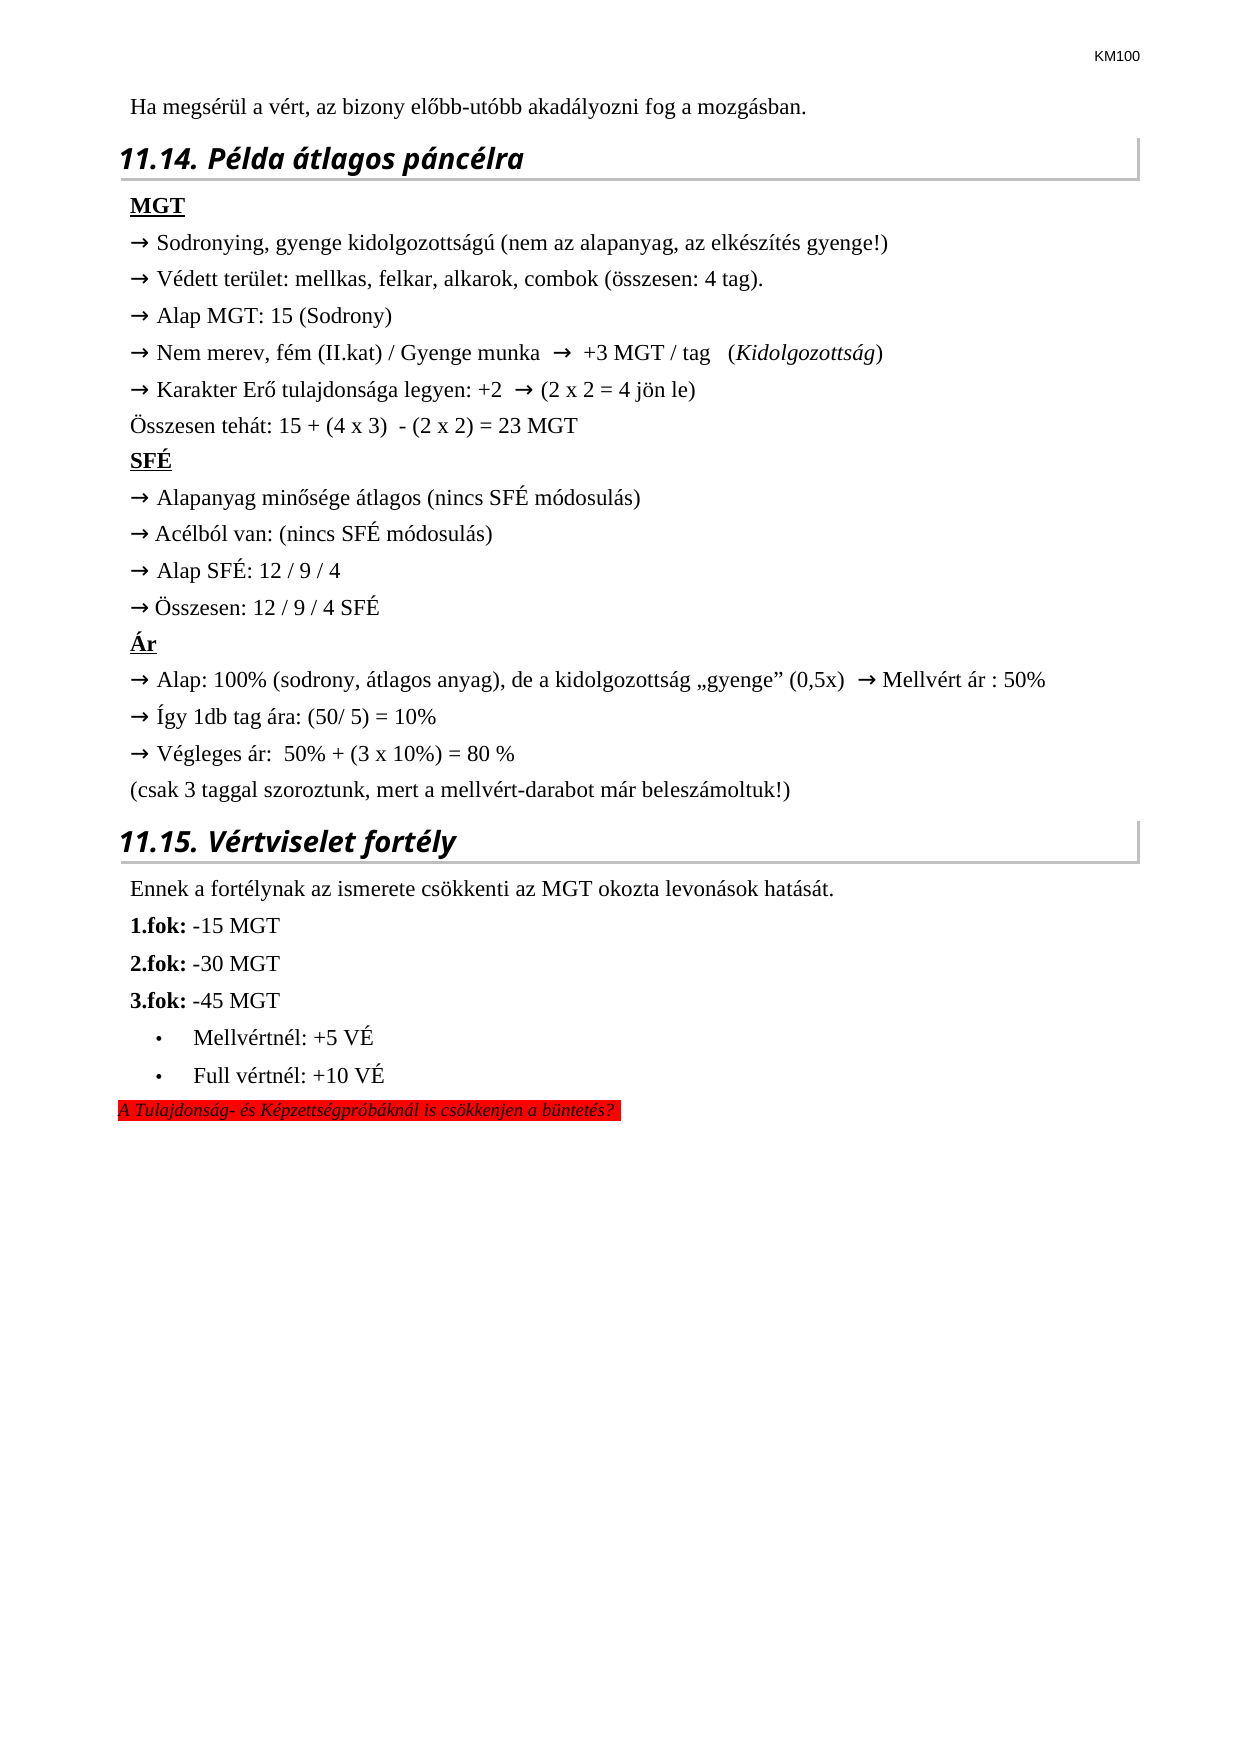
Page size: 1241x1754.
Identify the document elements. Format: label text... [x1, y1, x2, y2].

text SFÉ [118, 448, 1140, 474]
text → Végleges ár: 50% + (3 x 10%) = 80 % [118, 740, 1140, 767]
text → Acélból van: (nincs SFÉ módosulás) [118, 521, 1140, 547]
subtitle Példa átlagos páncélra [118, 138, 1137, 178]
list Mellvértnél: +5 VÉ [156, 1025, 1140, 1051]
text → Sodronying, gyenge kidolgozottságú (nem az alapanyag, az elkészítés gyenge!) [118, 229, 1140, 256]
text → Így 1db tag ára: (50/ 5) = 10% [118, 703, 1140, 730]
text → Alapanyag minősége átlagos (nincs SFÉ módosulás) [118, 484, 1140, 511]
text -- [118, 1364, 1140, 1387]
list Full vértnél: +10 VÉ [156, 1063, 1140, 1088]
text Ennek a fortélynak az ismerete csökkenti az MGT okozta levonások hatását. [118, 876, 1140, 902]
text (csak 3 taggal szoroztunk, mert a mellvért-darabot már beleszámoltuk!) [118, 777, 1140, 802]
text Ha megsérül a vért, az bizony előbb-utóbb akadályozni fog a mozgásban. [118, 94, 1140, 119]
text → Összesen: 12 / 9 / 4 SFÉ [118, 594, 1140, 621]
text → Nem merev, fém (II.kat) / Gyenge munka → +3 MGT / tag (Kidolgozottság) [118, 339, 1140, 366]
text Ezen dokumentum maga, továbbá részletei, vagy másolatai kizárólag a Creative Commons „Nevezd meg!-Ne add el!-Így add tovább! 2.5 Magyarország” Licenc feltételeinek megfelelően használható fel. [118, 1276, 1140, 1318]
text → Karakter Erő tulajdonsága legyen: +2 → (2 x 2 = 4 jön le) [118, 376, 1140, 403]
text A Tulajdonság- és Képzettségpróbáknál is csökkenjen a büntetés? [118, 1100, 1140, 1121]
text 1.fok: -15 MGT [118, 913, 1140, 939]
text 2.fok: -30 MGT [118, 951, 1140, 976]
text -- [118, 1239, 1140, 1258]
text → Alap SFÉ: 12 / 9 / 4 [118, 557, 1140, 584]
text → Alap MGT: 15 (Sodrony) [118, 302, 1140, 329]
text → Védett terület: mellkas, felkar, alkarok, combok (összesen: 4 tag). [118, 266, 1140, 292]
text 3.fok: -45 MGT [118, 988, 1140, 1013]
text Ailtas, 2008 [118, 1318, 1140, 1341]
text (CC(BY-NC-SA)) Fekete Bálint, 2008 [118, 1341, 1140, 1364]
text → Alap: 100% (sodrony, átlagos anyag), de a kidolgozottság „gyenge” (0,5x) → Mellvért ár : 50% [118, 666, 1140, 693]
subtitle Vértviselet fortély [118, 821, 1137, 861]
text Ár [118, 631, 1140, 656]
text Összesen tehát: 15 + (4 x 3) - (2 x 2) = 23 MGT [118, 413, 1140, 438]
text MGT [118, 193, 1140, 219]
text Creative Commons License [118, 1258, 1140, 1276]
